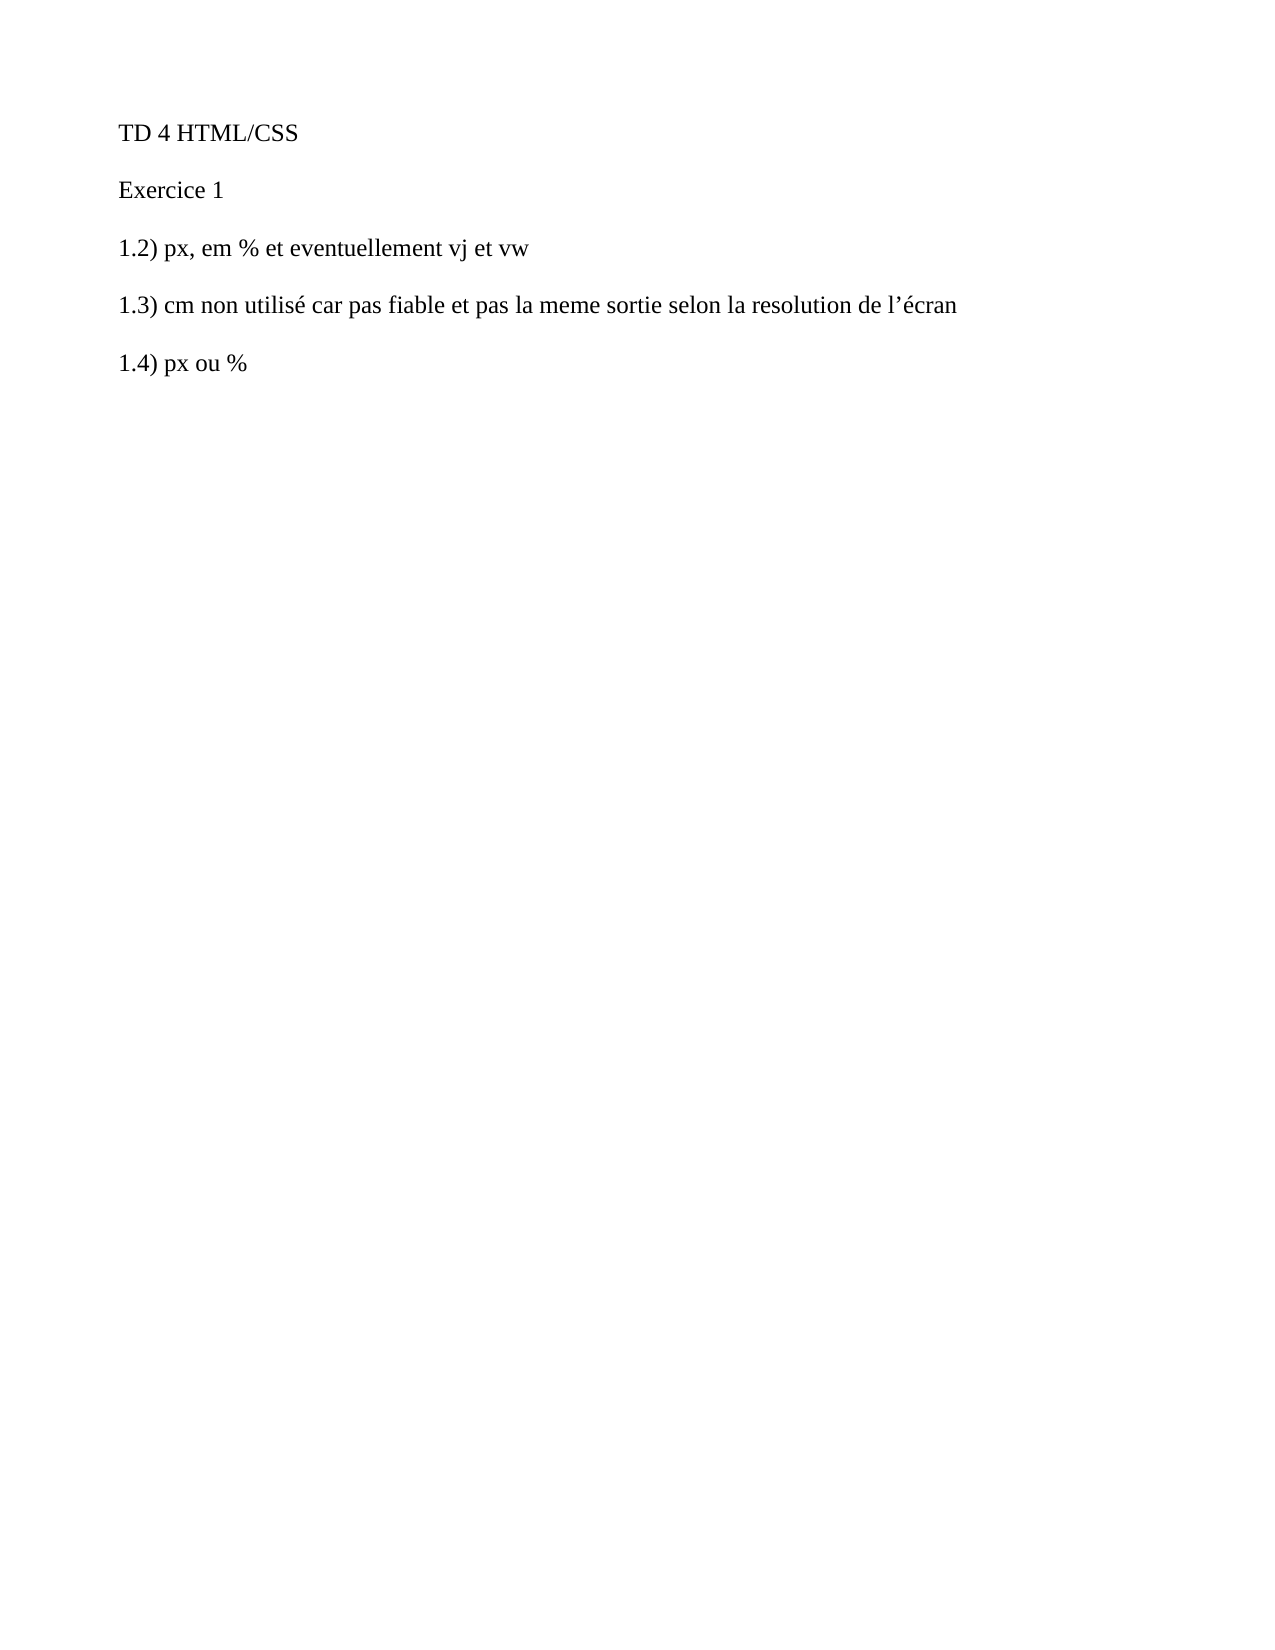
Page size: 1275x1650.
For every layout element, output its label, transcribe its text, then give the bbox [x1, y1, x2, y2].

text 1.3) cm non utilisé car pas fiable et pas la meme sortie selon la resolution de l’écran [118, 291, 1157, 319]
text 1.2) px, em % et eventuellement vj et vw [118, 233, 1157, 262]
text TD 4 HTML/CSS [118, 118, 1157, 147]
text Exercice 1 [118, 176, 1157, 204]
text 1.4) px ou % [118, 348, 1157, 377]
